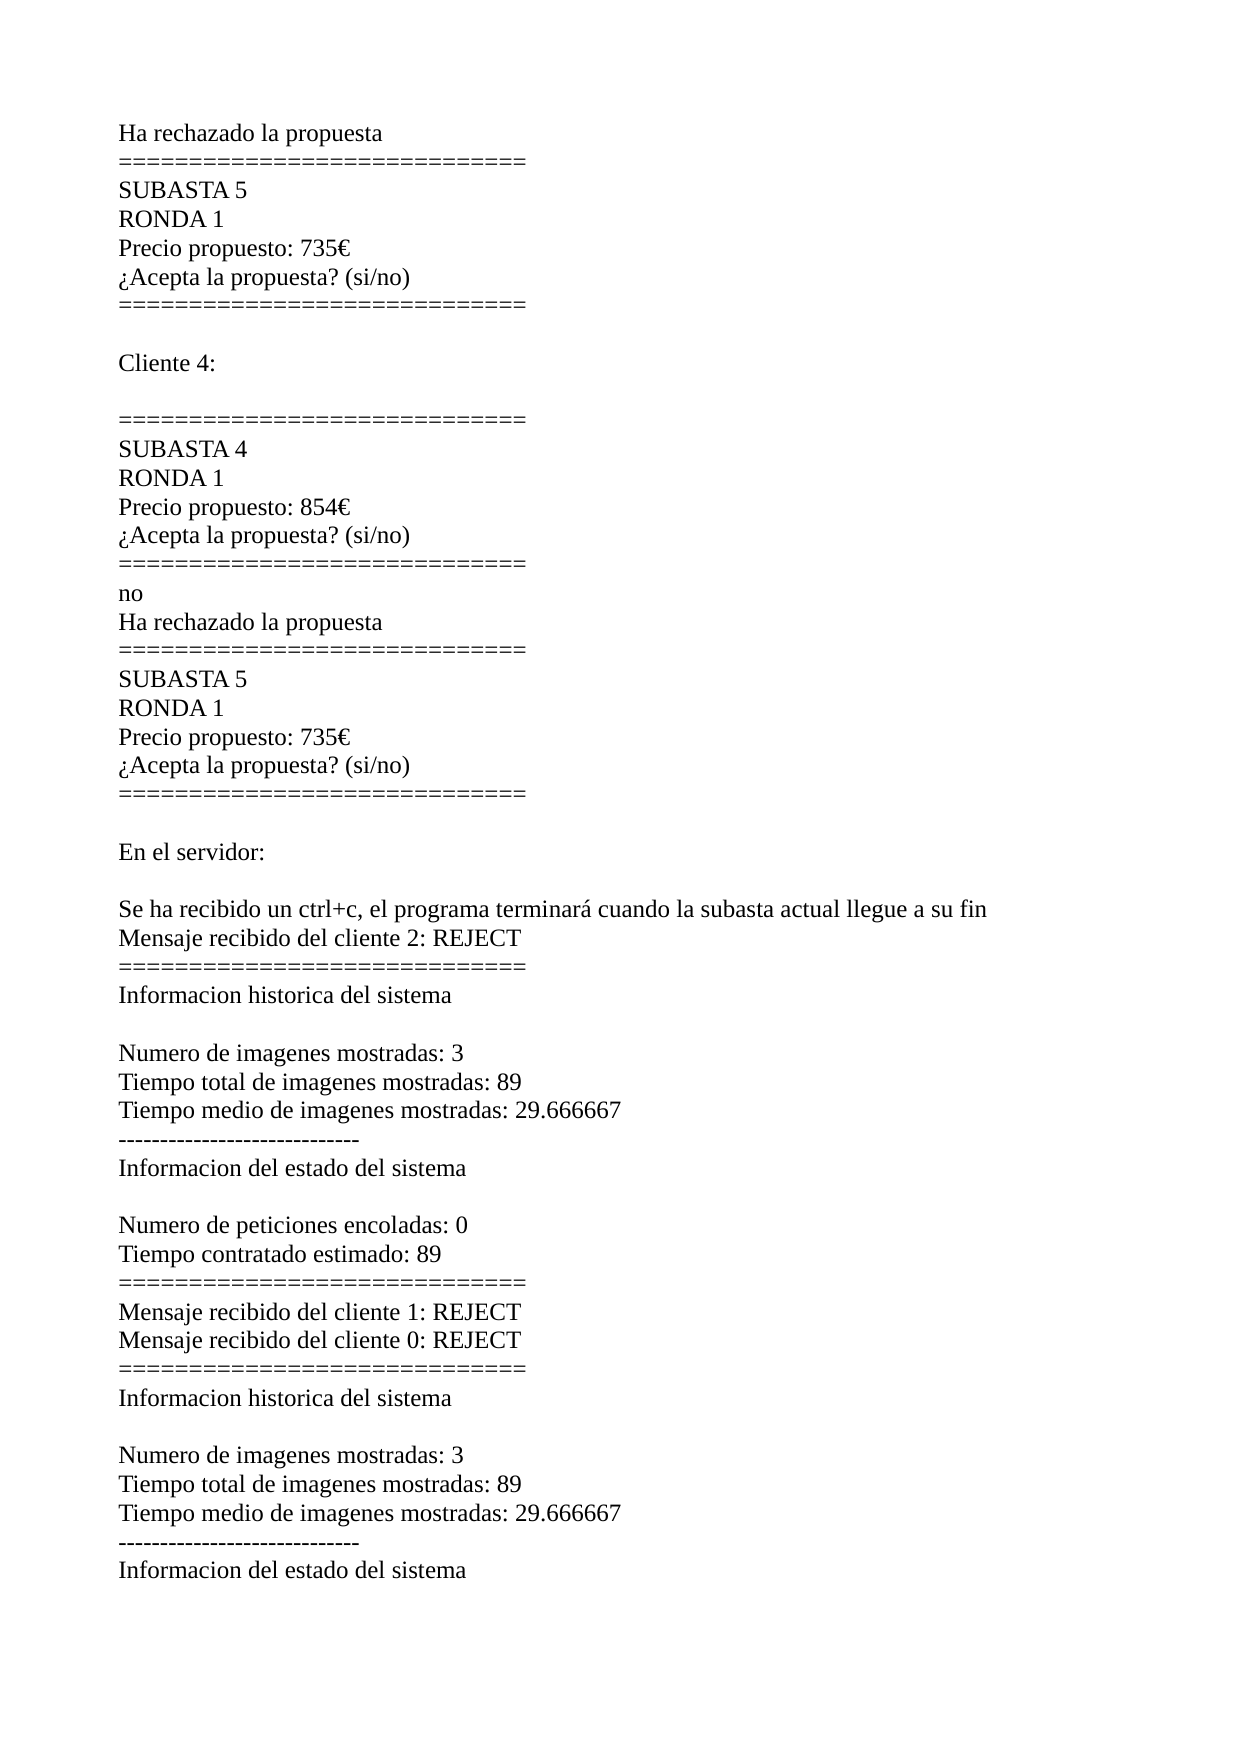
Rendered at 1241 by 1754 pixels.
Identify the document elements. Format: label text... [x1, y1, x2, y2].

text no [118, 578, 1122, 607]
text Ha rechazado la propuesta [118, 607, 1122, 636]
text Tiempo medio de imagenes mostradas: 29.666667 [118, 1096, 1122, 1124]
text ----------------------------- [118, 1124, 1122, 1153]
text ============================= [118, 1268, 1122, 1297]
text ============================= [118, 952, 1122, 981]
text Se ha recibido un ctrl+c, el programa terminará cuando la subasta actual llegue a su fin [118, 894, 1122, 923]
text Numero de peticiones encoladas: 0 [118, 1211, 1122, 1239]
text Precio propuesto: 735€ [118, 233, 1122, 262]
text ¿Acepta la propuesta? (si/no) [118, 521, 1122, 549]
text Mensaje recibido del cliente 2: REJECT [118, 923, 1122, 952]
text ----------------------------- [118, 1527, 1122, 1556]
text ============================= [118, 147, 1122, 176]
text ============================= [118, 779, 1122, 808]
text ¿Acepta la propuesta? (si/no) [118, 262, 1122, 291]
text ============================= [118, 406, 1122, 434]
text Tiempo contratado estimado: 89 [118, 1239, 1122, 1268]
text Tiempo total de imagenes mostradas: 89 [118, 1469, 1122, 1498]
text Numero de imagenes mostradas: 3 [118, 1441, 1122, 1469]
text Informacion historica del sistema [118, 981, 1122, 1009]
text ============================= [118, 549, 1122, 578]
text Tiempo total de imagenes mostradas: 89 [118, 1067, 1122, 1096]
text Informacion del estado del sistema [118, 1556, 1122, 1584]
text RONDA 1 [118, 463, 1122, 492]
text ============================= [118, 636, 1122, 664]
text ============================= [118, 291, 1122, 319]
text RONDA 1 [118, 693, 1122, 722]
text ¿Acepta la propuesta? (si/no) [118, 751, 1122, 779]
text En el servidor: [118, 837, 1122, 866]
text Ha rechazado la propuesta [118, 118, 1122, 147]
text Mensaje recibido del cliente 0: REJECT [118, 1326, 1122, 1354]
text SUBASTA 5 [118, 664, 1122, 693]
text RONDA 1 [118, 204, 1122, 233]
text SUBASTA 5 [118, 176, 1122, 204]
text Numero de imagenes mostradas: 3 [118, 1038, 1122, 1067]
text Informacion historica del sistema [118, 1383, 1122, 1412]
text Precio propuesto: 735€ [118, 722, 1122, 751]
text Mensaje recibido del cliente 1: REJECT [118, 1297, 1122, 1326]
text Cliente 4: [118, 348, 1122, 377]
text ============================= [118, 1354, 1122, 1383]
text SUBASTA 4 [118, 434, 1122, 463]
text Tiempo medio de imagenes mostradas: 29.666667 [118, 1498, 1122, 1527]
text Informacion del estado del sistema [118, 1153, 1122, 1182]
text Precio propuesto: 854€ [118, 492, 1122, 521]
